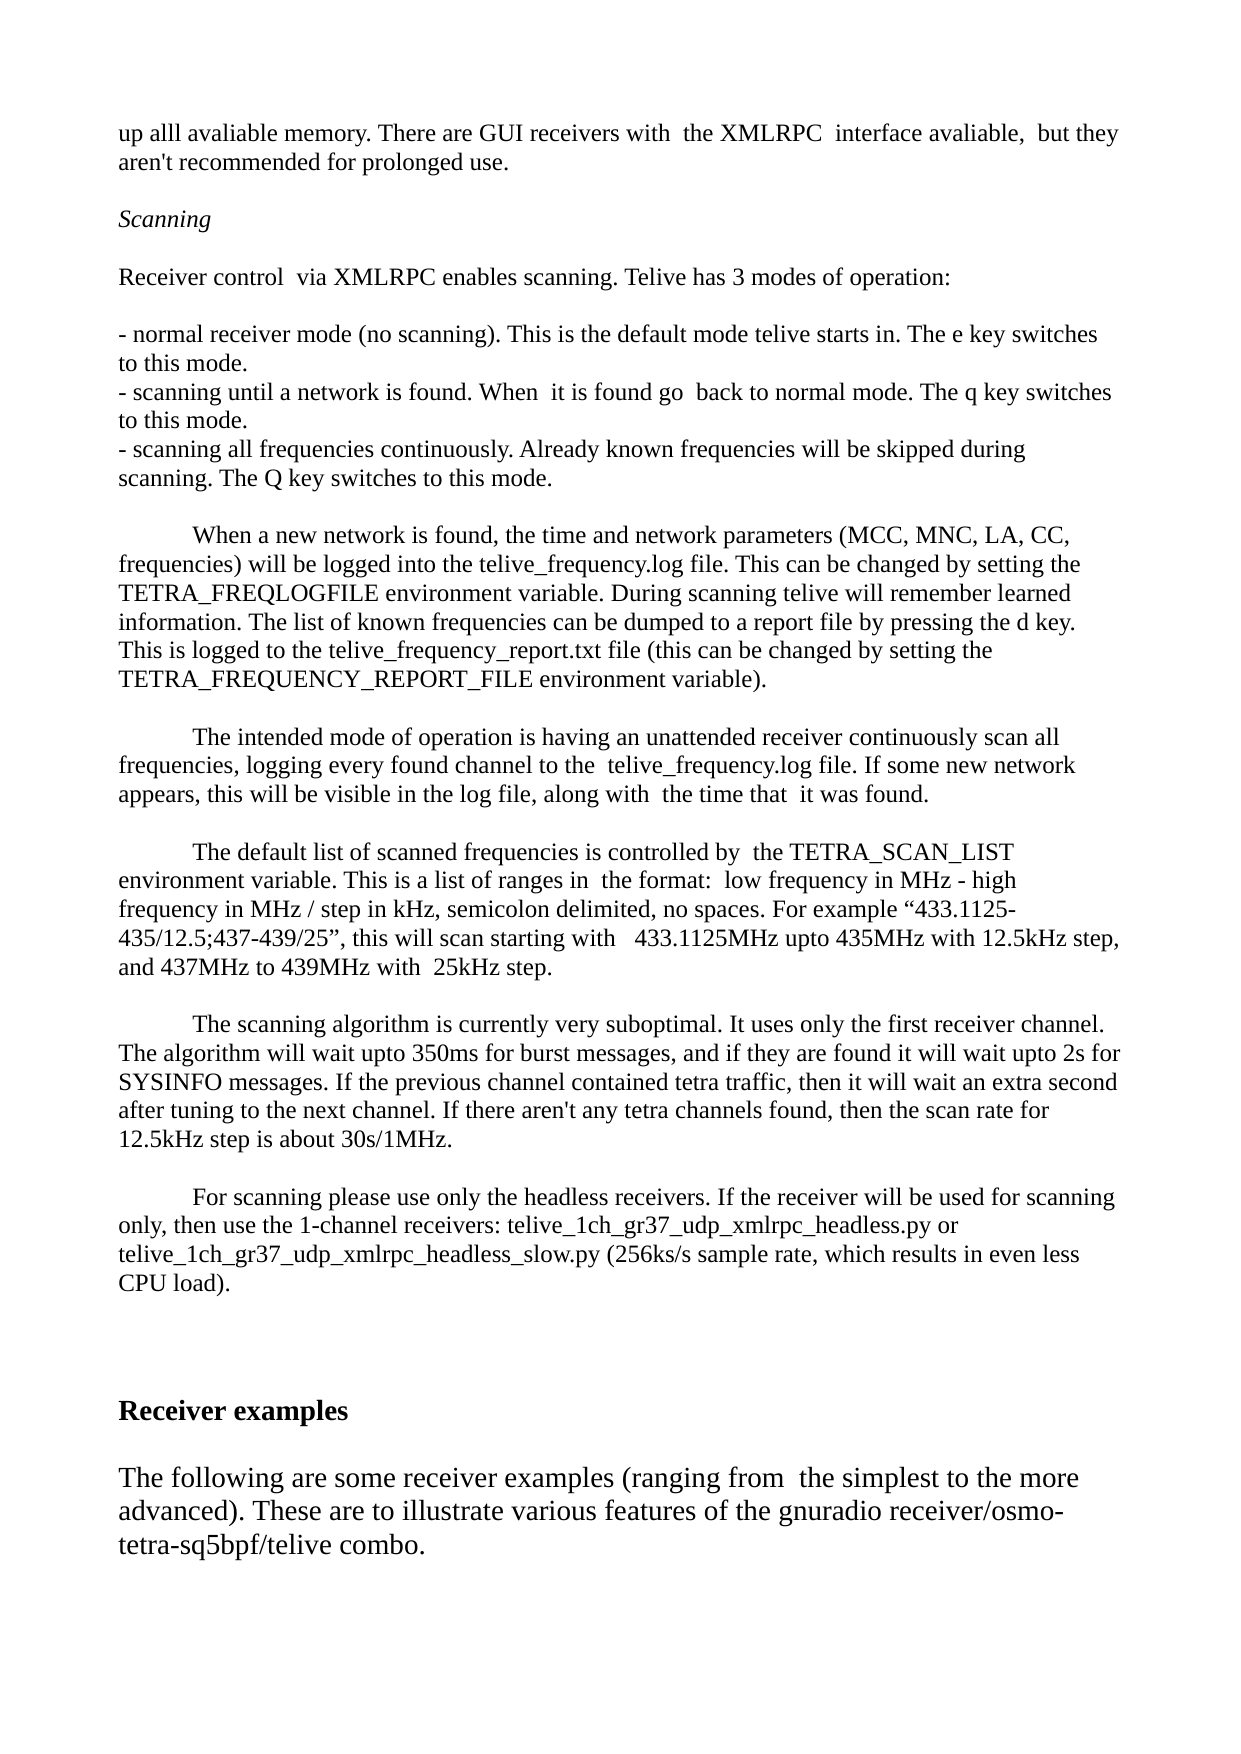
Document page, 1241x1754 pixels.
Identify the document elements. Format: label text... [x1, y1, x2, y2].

text Scanning [118, 204, 1122, 233]
text up alll avaliable memory. There are GUI receivers with the XMLRPC interface avaliable, but they aren't recommended for prolonged use. [118, 118, 1122, 176]
text The scanning algorithm is currently very suboptimal. It uses only the first receiver channel. The algorithm will wait upto 350ms for burst messages, and if they are found it will wait upto 2s for SYSINFO messages. If the previous channel contained tetra traffic, then it will wait an extra second after tuning to the next channel. If there aren't any tetra channels found, then the scan rate for 12.5kHz step is about 30s/1MHz. [118, 1009, 1122, 1153]
text The following are some receiver examples (ranging from the simplest to the more advanced). These are to illustrate various features of the gnuradio receiver/osmo-tetra-sq5bpf/telive combo. [118, 1460, 1122, 1560]
text - scanning until a network is found. When it is found go back to normal mode. The q key switches to this mode. [118, 377, 1122, 434]
text For scanning please use only the headless receivers. If the receiver will be used for scanning only, then use the 1-channel receivers: telive_1ch_gr37_udp_xmlrpc_headless.py or telive_1ch_gr37_udp_xmlrpc_headless_slow.py (256ks/s sample rate, which results in even less CPU load). [118, 1182, 1122, 1297]
text Receiver examples [118, 1393, 1122, 1426]
text - normal receiver mode (no scanning). This is the default mode telive starts in. The e key switches to this mode. [118, 319, 1122, 377]
text The default list of scanned frequencies is controlled by the TETRA_SCAN_LIST environment variable. This is a list of ranges in the format: low frequency in MHz - high frequency in MHz / step in kHz, semicolon delimited, no spaces. For example “433.1125-435/12.5;437-439/25”, this will scan starting with 433.1125MHz upto 435MHz with 12.5kHz step, and 437MHz to 439MHz with 25kHz step. [118, 837, 1122, 981]
text When a new network is found, the time and network parameters (MCC, MNC, LA, CC, frequencies) will be logged into the telive_frequency.log file. This can be changed by setting the TETRA_FREQLOGFILE environment variable. During scanning telive will remember learned information. The list of known frequencies can be dumped to a report file by pressing the d key. This is logged to the telive_frequency_report.txt file (this can be changed by setting the TETRA_FREQUENCY_REPORT_FILE environment variable). [118, 521, 1122, 693]
text The intended mode of operation is having an unattended receiver continuously scan all frequencies, logging every found channel to the telive_frequency.log file. If some new network appears, this will be visible in the log file, along with the time that it was found. [118, 722, 1122, 808]
text - scanning all frequencies continuously. Already known frequencies will be skipped during scanning. The Q key switches to this mode. [118, 434, 1122, 492]
text Receiver control via XMLRPC enables scanning. Telive has 3 modes of operation: [118, 262, 1122, 291]
